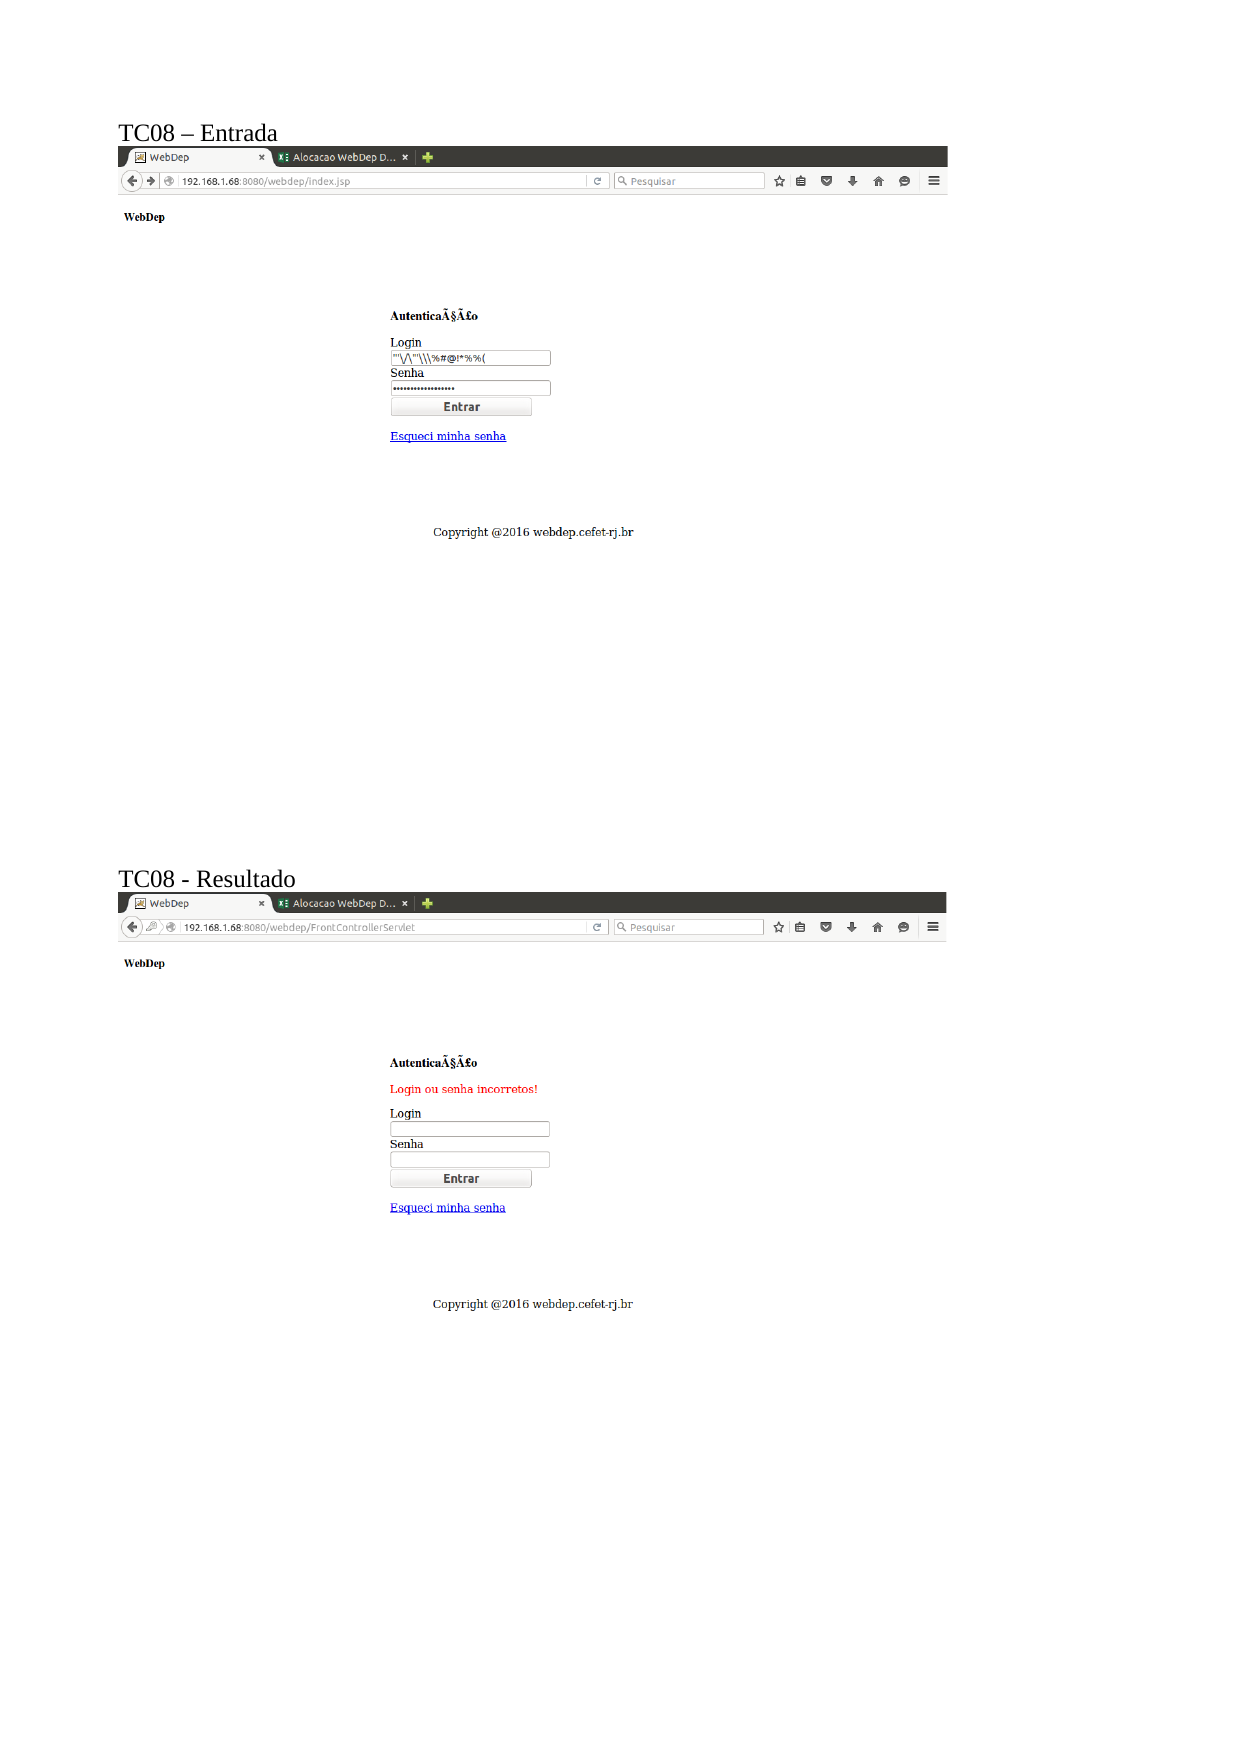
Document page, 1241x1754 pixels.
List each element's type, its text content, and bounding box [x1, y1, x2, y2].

text TC08 – Entrada [118, 118, 1122, 147]
text TC08 - Resultado [118, 864, 1122, 893]
